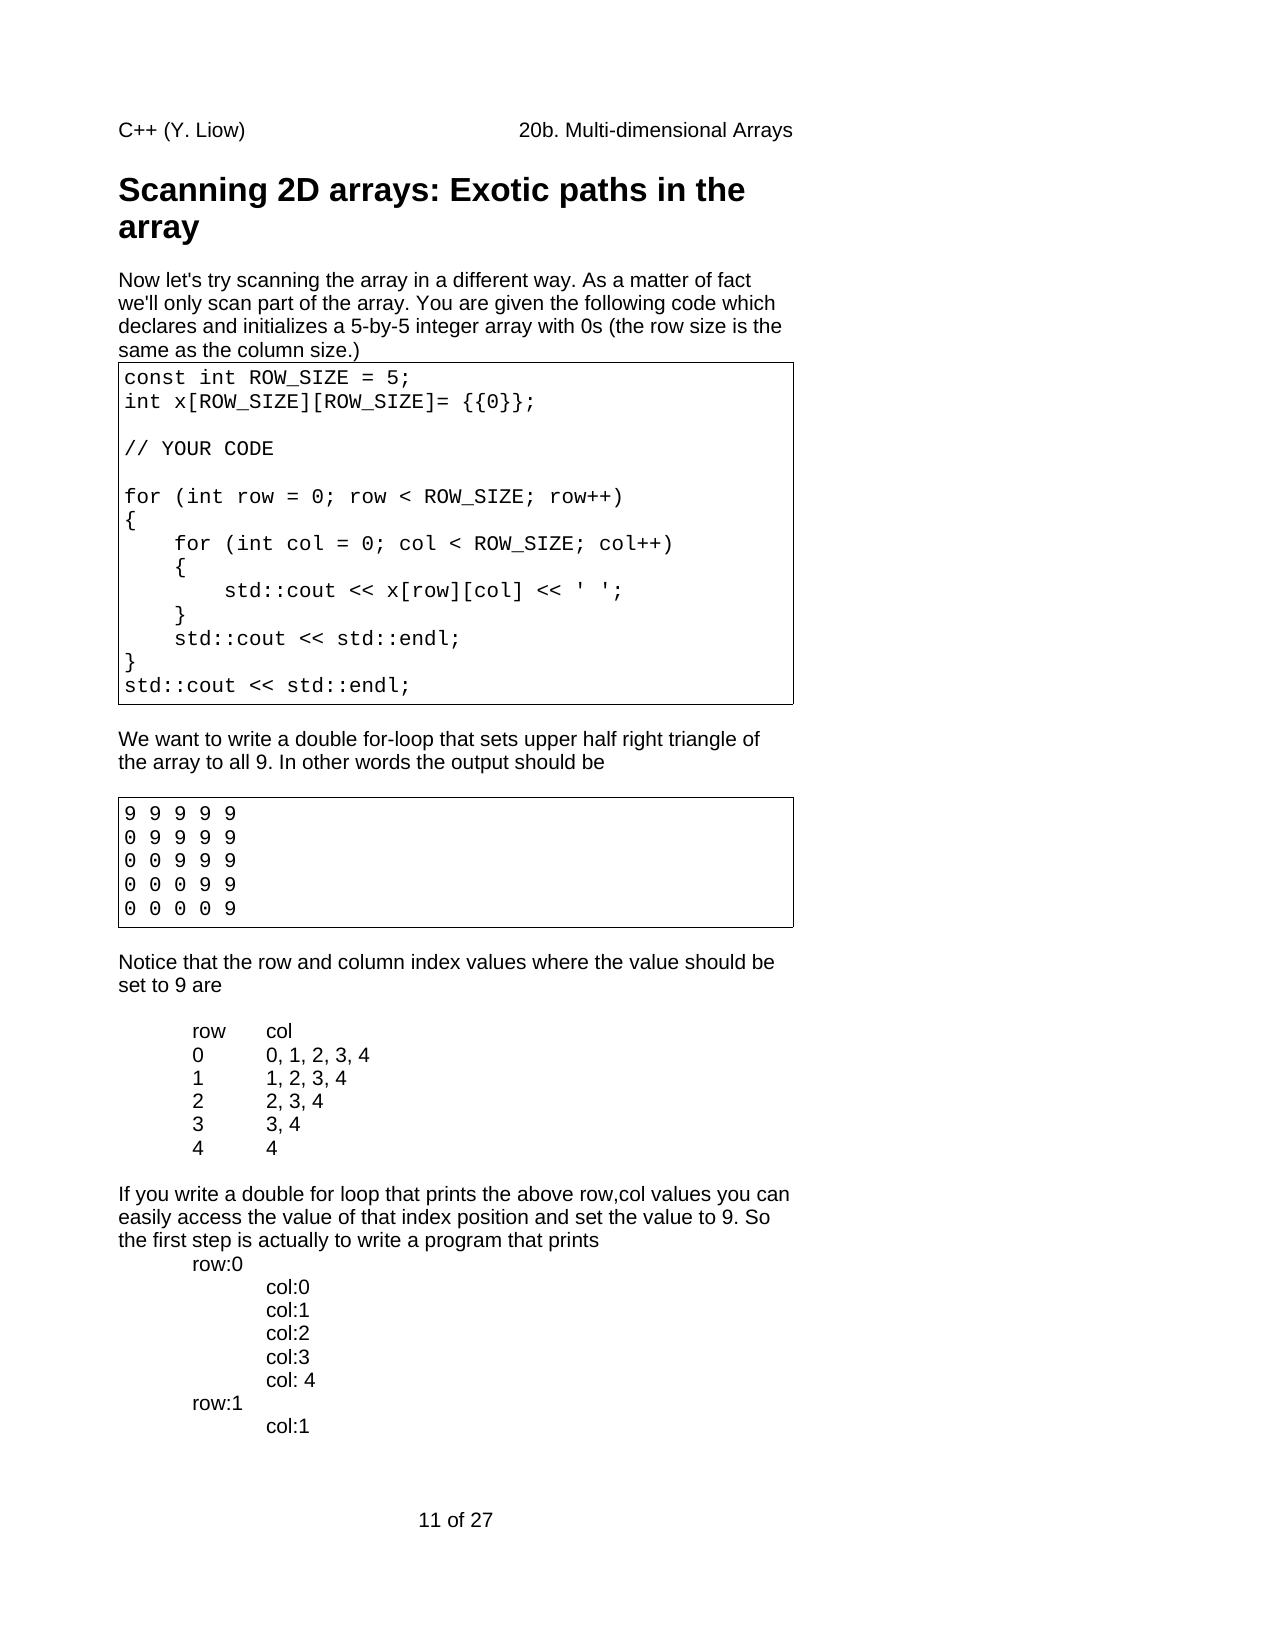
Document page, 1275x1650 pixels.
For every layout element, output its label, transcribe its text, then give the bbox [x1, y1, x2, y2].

text Scanning 2D arrays: Exotic paths in the array [118, 171, 793, 245]
text 1 1, 2, 3, 4 [118, 1066, 793, 1090]
text We want to write a double for-loop that sets upper half right triangle of the array to all 9. In other words the output should be [118, 727, 793, 774]
text row:0 [118, 1252, 793, 1276]
text col:2 [118, 1322, 793, 1345]
text Notice that the row and column index values where the value should be set to 9 are [118, 950, 793, 997]
text col:3 [118, 1345, 793, 1368]
table_header 9 9 9 9 9 0 9 9 9 9 0 0 9 9 9 0 0 0 9 9 0 0 0 0 9 [119, 798, 793, 927]
text Now let's try scanning the array in a different way. As a matter of fact we'll only scan part of the array. You are given the following code which declares and initializes a 5-by-5 integer array with 0s (the row size is the same as the column size.) [118, 269, 793, 362]
text If you write a double for loop that prints the above row,col values you can easily access the value of that index position and set the value to 9. So the first step is actually to write a program that prints [118, 1183, 793, 1252]
text 3 3, 4 [118, 1113, 793, 1136]
table_header const int ROW_SIZE = 5; int x[ROW_SIZE][ROW_SIZE]= {{0}}; // YOUR CODE for (int row = 0; row < ROW_SIZE; row++) { for (int col = 0; col < ROW_SIZE; col++) { std::cout << x[row][col] << ' '; } std::cout << std::endl; } std::cout << std::endl; [119, 363, 793, 704]
text row:1 [118, 1392, 793, 1415]
text col: 4 [118, 1368, 793, 1392]
text row col [118, 1020, 793, 1043]
text 4 4 [118, 1136, 793, 1159]
text col:1 [118, 1415, 793, 1438]
text col:1 [118, 1299, 793, 1322]
text 2 2, 3, 4 [118, 1090, 793, 1113]
text 0 0, 1, 2, 3, 4 [118, 1043, 793, 1066]
text col:0 [118, 1276, 793, 1299]
